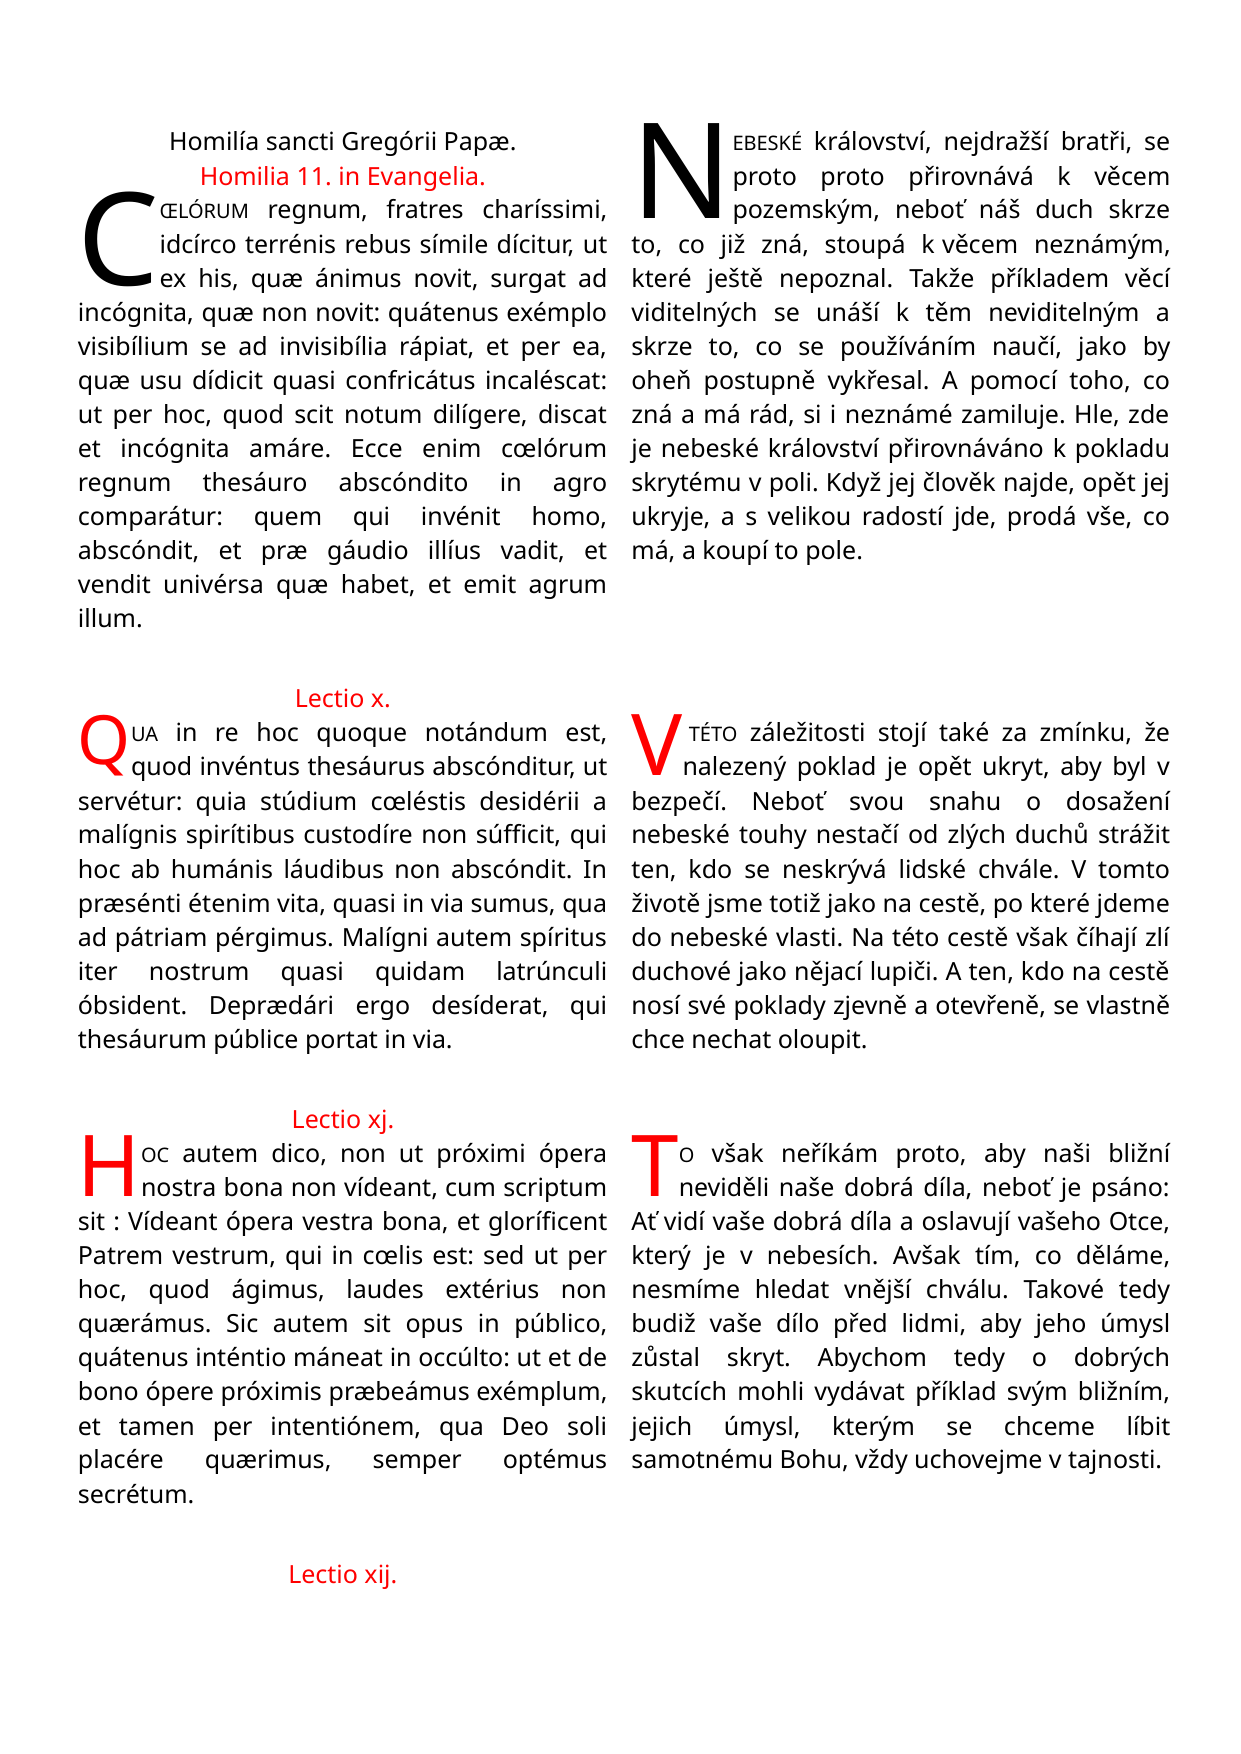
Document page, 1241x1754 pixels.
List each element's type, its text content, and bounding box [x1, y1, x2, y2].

table_cell V této záležitosti stojí také za zmínku, že nalezený poklad je opět ukryt, aby byl v bezpečí. Neboť svou snahu o dosažení nebeské touhy nestačí od zlých duchů strážit ten, kdo se neskrývá lidské chvále. V tomto životě jsme totiž jako na cestě, po které jdeme do nebeské vlasti. Na této cestě však číhají zlí duchové jako nějací lupiči. A ten, kdo na cestě nosí své poklady zjevně a otevřeně, se vlastně chce nechat oloupit. [619, 675, 1182, 1096]
table_cell [619, 1550, 1182, 1596]
table_cell To však neříkám proto, aby naši bližní neviděli naše dobrá díla, neboť je psáno: Ať vidí vaše dobrá díla a oslavují vašeho Otce, který je v nebesích. Avšak tím, co děláme, nesmíme hledat vnější chválu. Takové tedy budiž vaše dílo před lidmi, aby jeho úmysl zůstal skryt. Abychom tedy o dobrých skutcích mohli vydávat příklad svým bližním, jejich úmysl, kterým se chceme líbit samotnému Bohu, vždy uchovejme v tajnosti. [619, 1096, 1182, 1550]
table_cell Za onoho času řekl Ježíš svým učedníkům toto podobenství: podobné jest království nebeské pokladu skrytému v poli. A ostatní. Nebeské království, nejdražší bratři, se proto proto přirovnává k věcem pozemským, neboť náš duch skrze to, co již zná, stoupá k věcem neznámým, které ještě nepoznal. Takže příkladem věcí viditelných se unáší k těm neviditelným a skrze to, co se používáním naučí, jako by oheň postupně vykřesal. A pomocí toho, co zná a má rád, si i neznámé zamiluje. Hle, zde je nebeské království přirovnáváno k pokladu skrytému v poli. Když jej člověk najde, opět jej ukryje, a s velikou radostí jde, prodá vše, co má, a koupí to pole. [619, 118, 1182, 675]
table_cell Lectio x. Qua in re hoc quoque notándum est, quod invéntus thesáurus abscónditur, ut servétur: quia stúdium cœléstis desidérii a malígnis spirítibus custodíre non súfficit, qui hoc ab humánis láudibus non abscóndit. In præsénti étenim vita, quasi in via sumus, qua ad pátriam pérgimus. Malígni autem spíritus iter nostrum quasi quidam latrúnculi óbsident. Deprædári ergo desíderat, qui thesáurum públice portat in via. [66, 675, 619, 1096]
table_cell In III. Nocturno Léctio sancti Evangélii secúndum Matthæum. Lectio ix. Cap. 13. In illo témpore: Dixit Jesus discípulis suis parábolam hanc: Símile est regnum cœlórum thesáuro abscóndito in agro. Et réliqua. Homilía sancti Gregórii Papæ. Homilia 11. in Evangelia. Cœlórum regnum, fratres charíssimi, idcírco terrénis rebus símile dícitur, ut ex his, quæ ánimus novit, surgat ad incógnita, quæ non novit: quátenus exémplo visibílium se ad invisibília rápiat‚ et per ea, quæ usu dídicit quasi confricátus incaléscat: ut per hoc, quod scit notum dilígere, discat et incógnita amáre. Ecce enim cœlórum regnum thesáuro abscóndito in agro comparátur: quem qui invénit homo, abscóndit, et præ gáudio illíus vadit, et vendit univérsa quæ habet, et emit agrum illum. [66, 118, 619, 675]
table_cell Lectio xj. Hoc autem dico, non ut próximi ópera nostra bona non vídeant, cum scriptum sit : Vídeant ópera vestra bona, et gloríficent Patrem vestrum, qui in cœlis est: sed ut per hoc, quod ágimus, laudes extérius non quærámus. Sic autem sit opus in público, quátenus inténtio máneat in occúlto: ut et de bono ópere próximis præbeámus exémplum, et tamen per intentiónem, qua Deo soli placére quærimus, semper optémus secrétum. [66, 1096, 619, 1550]
table_cell Lectio xij. [66, 1550, 619, 1596]
